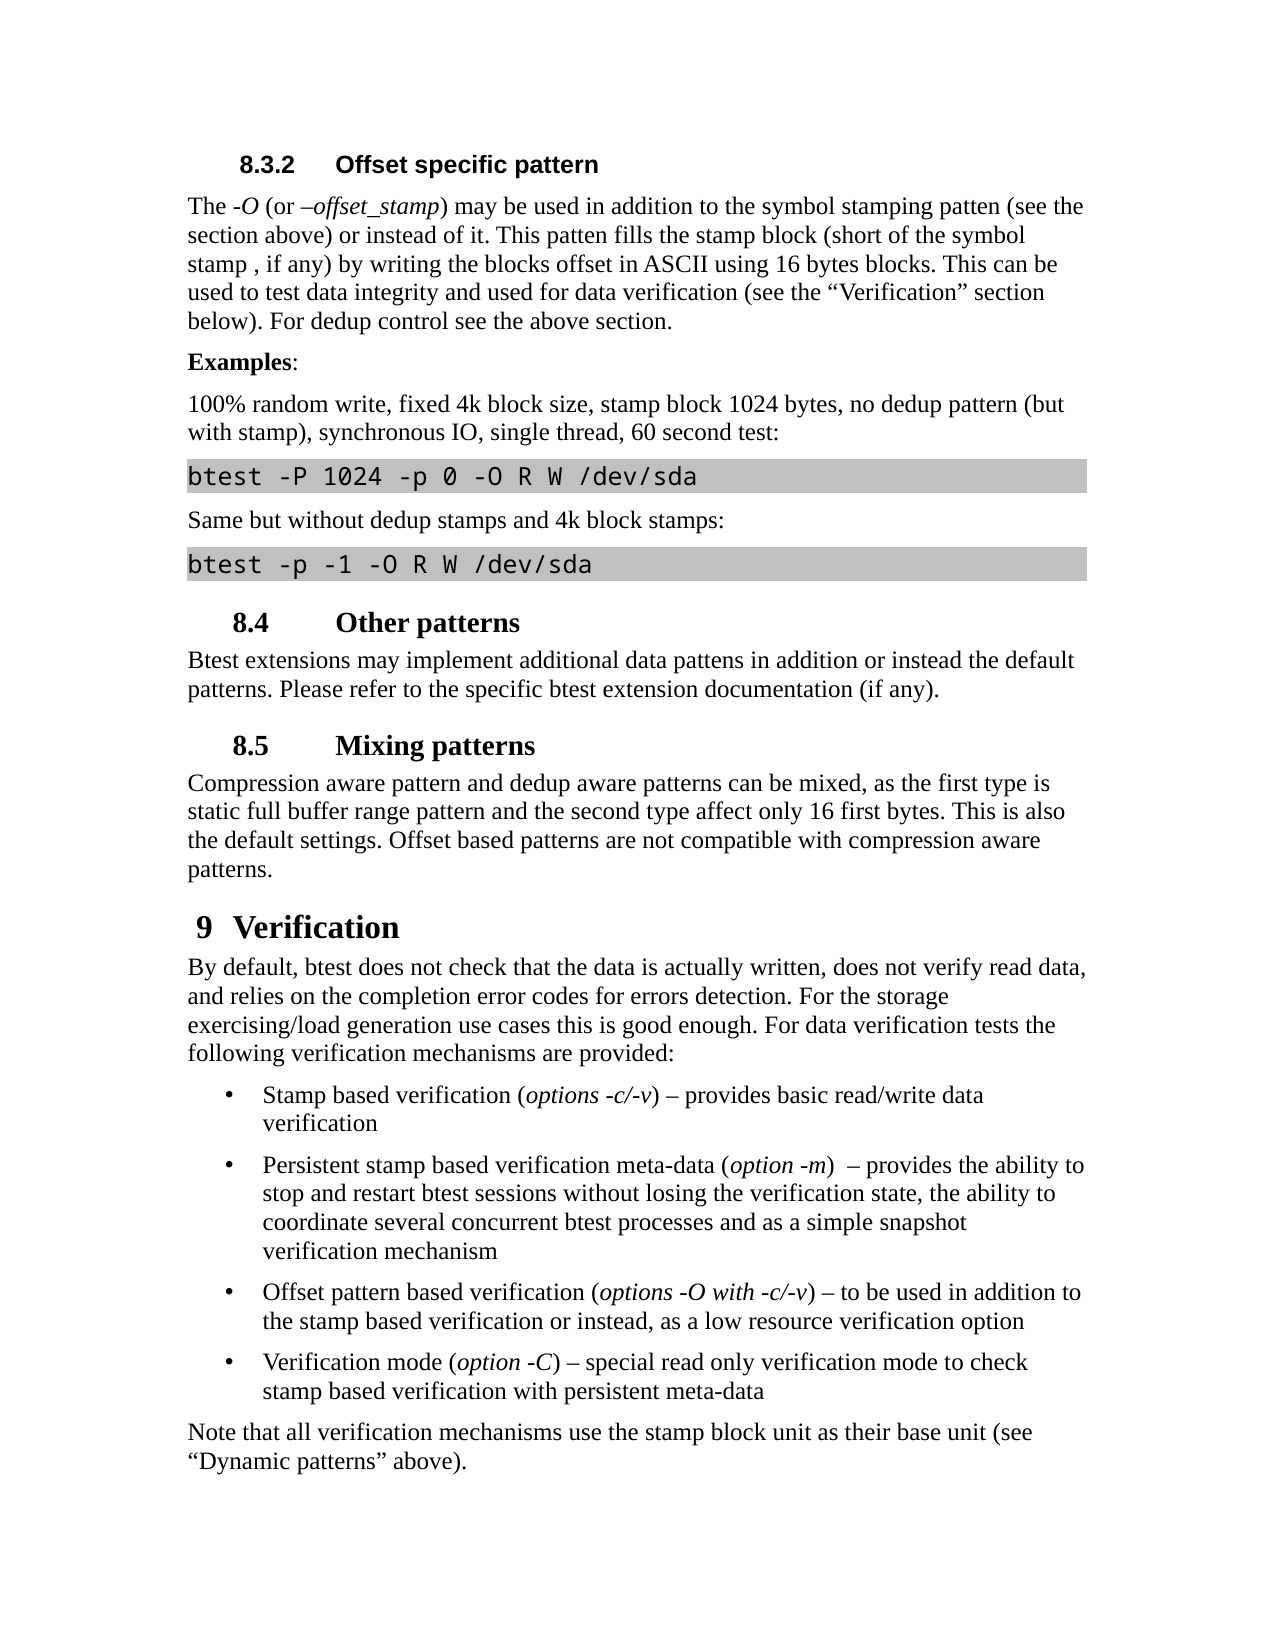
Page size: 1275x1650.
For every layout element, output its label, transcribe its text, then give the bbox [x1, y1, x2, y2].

text btest -P 1024 -p 0 -O R W /dev/sda [187, 459, 1087, 493]
subtitle Mixing patterns [225, 728, 1087, 761]
text btest -p -1 -O R W /dev/sda [187, 547, 1087, 581]
list Offset pattern based verification (options -O with -c/-v) – to be used in addition to the stamp based verification or instead, as a low resource verification option [225, 1277, 1087, 1335]
subtitle Verification [187, 908, 1087, 946]
text 100% random write, fixed 4k block size, stamp block 1024 bytes, no dedup pattern (but with stamp), synchronous IO, single thread, 60 second test: [187, 389, 1087, 446]
text Examples: [187, 347, 1087, 376]
list Stamp based verification (options -c/-v) – provides basic read/write data verification [225, 1080, 1087, 1137]
text Same but without dedup stamps and 4k block stamps: [187, 505, 1087, 534]
list Persistent stamp based verification meta-data (option -m) – provides the ability to stop and restart btest sessions without losing the verification state, the ability to coordinate several concurrent btest processes and as a simple snapshot verification mechanism [225, 1150, 1087, 1265]
text Btest extensions may implement additional data pattens in addition or instead the default patterns. Please refer to the specific btest extension documentation (if any). [187, 645, 1087, 703]
subtitle Other patterns [225, 606, 1087, 639]
text The -O (or –offset_stamp) may be used in addition to the symbol stamping patten (see the section above) or instead of it. This patten fills the stamp block (short of the symbol stamp , if any) by writing the blocks offset in ASCII using 16 bytes blocks. This can be used to test data integrity and used for data verification (see the “Verification” section below). For dedup control see the above section. [187, 191, 1087, 335]
text Note that all verification mechanisms use the stamp block unit as their base unit (see “Dynamic patterns” above). [187, 1417, 1087, 1475]
list Verification mode (option -C) – special read only verification mode to check stamp based verification with persistent meta-data [225, 1347, 1087, 1405]
subtitle Offset specific pattern [232, 150, 1087, 179]
text Compression aware pattern and dedup aware patterns can be mixed, as the first type is static full buffer range pattern and the second type affect only 16 first bytes. This is also the default settings. Offset based patterns are not compatible with compression aware patterns. [187, 768, 1087, 883]
text By default, btest does not check that the data is actually written, does not verify read data, and relies on the completion error codes for errors detection. For the storage exercising/load generation use cases this is good enough. For data verification tests the following verification mechanisms are provided: [187, 952, 1087, 1067]
